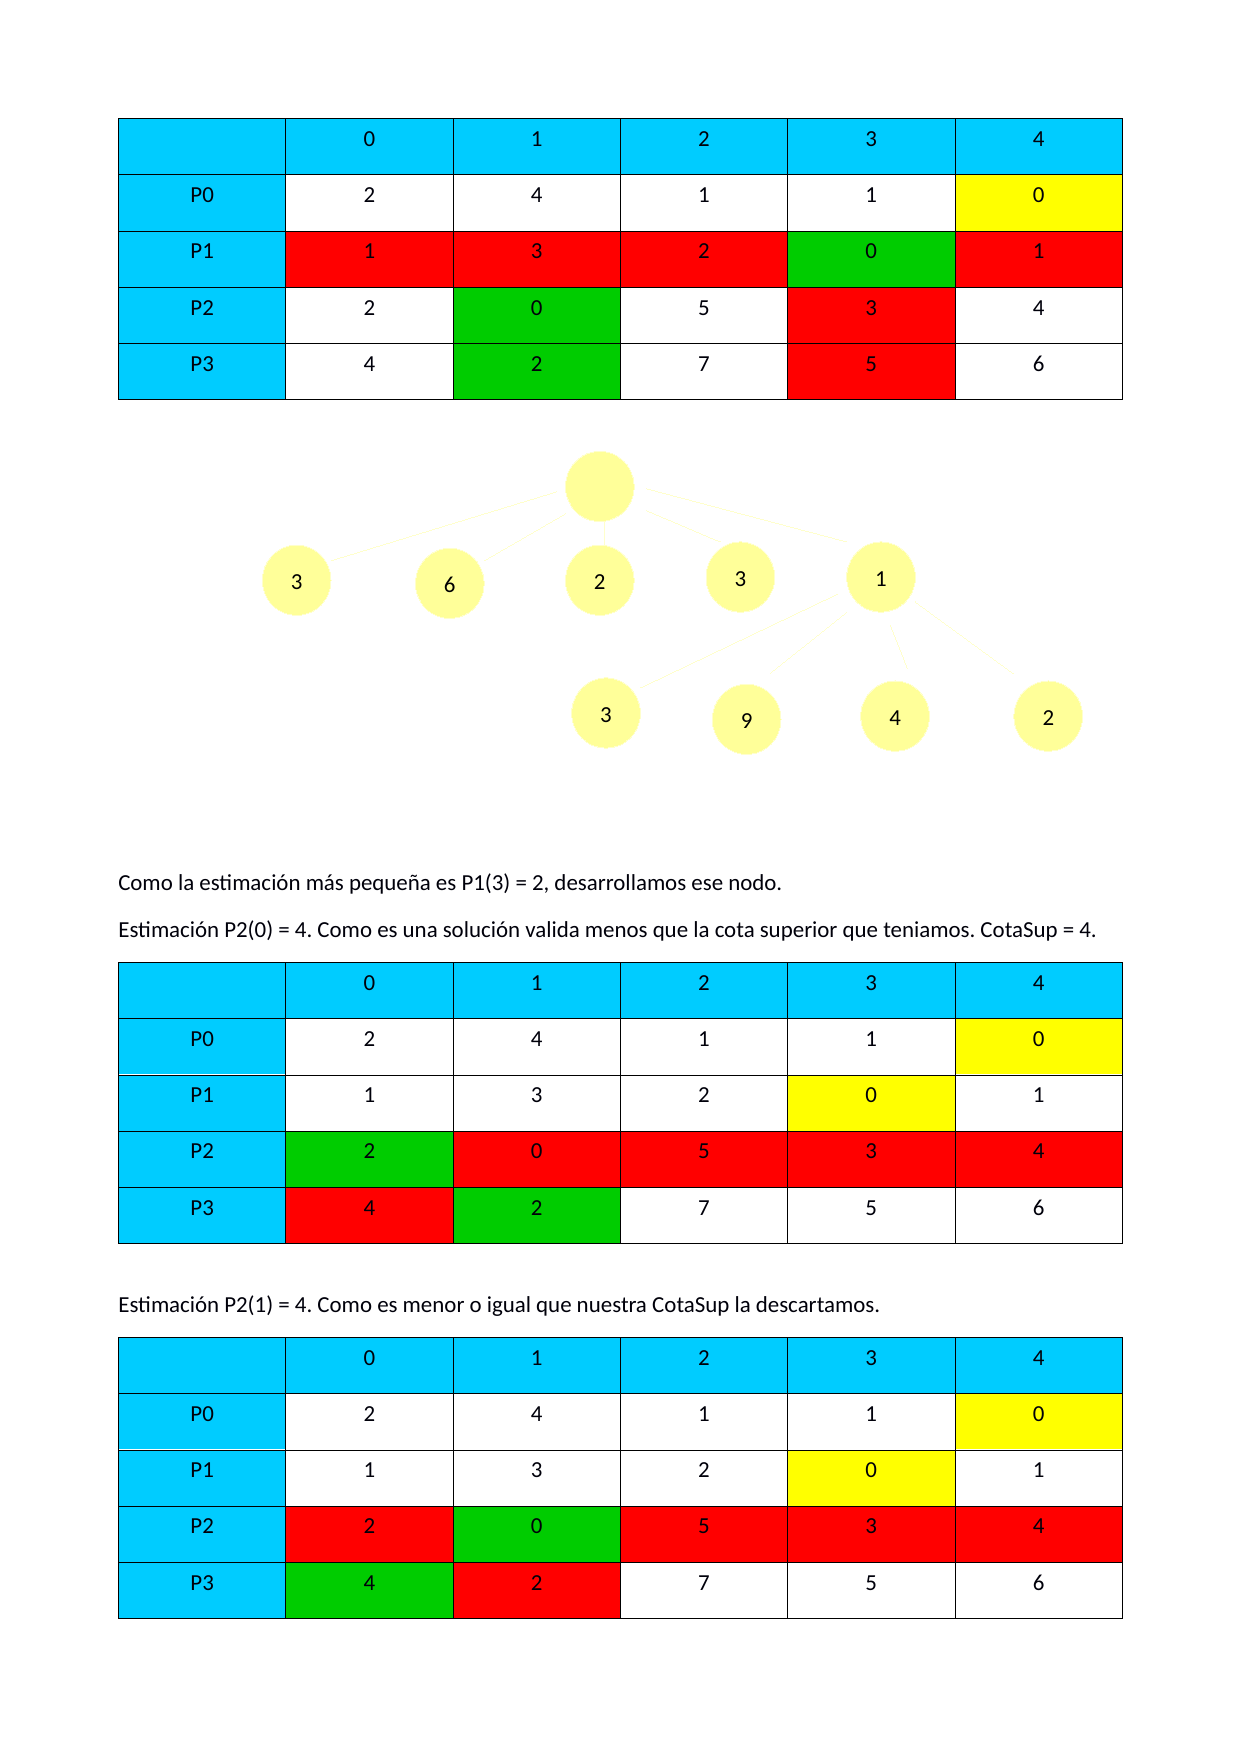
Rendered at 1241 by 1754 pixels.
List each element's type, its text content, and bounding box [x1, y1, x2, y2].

table_cell 1 [621, 1394, 787, 1449]
text Estimación P2(1) = 4. Como es menor o igual que nuestra CotaSup la descartamos. [118, 1290, 1122, 1318]
table_cell 3 [454, 1451, 620, 1506]
table_cell P0 [119, 1019, 285, 1074]
table_header 0 [286, 963, 453, 1018]
table_cell P3 [119, 1563, 285, 1618]
table_header 0 [286, 1338, 453, 1393]
table_cell 1 [621, 1019, 787, 1074]
table_cell 0 [956, 1394, 1122, 1449]
table_cell 1 [286, 1451, 453, 1506]
table_header 2 [621, 119, 787, 174]
table_header 2 [621, 1338, 787, 1393]
table_cell 1 [788, 175, 955, 231]
table_cell 1 [956, 1451, 1122, 1506]
table_cell 2 [286, 1019, 453, 1074]
table_header 3 [788, 1338, 955, 1393]
table_cell 4 [956, 1132, 1122, 1187]
table_cell 0 [956, 1019, 1122, 1074]
table_cell 1 [788, 1019, 955, 1074]
table_cell 6 [956, 344, 1122, 399]
table_cell 5 [621, 1507, 787, 1562]
table_cell 1 [956, 232, 1122, 287]
table_cell P1 [119, 1076, 285, 1131]
table_header 0 [286, 119, 453, 174]
table_cell 2 [454, 1188, 620, 1243]
table_cell 0 [788, 1451, 955, 1506]
table_header [119, 1338, 285, 1393]
table_header 4 [956, 1338, 1122, 1393]
table_header 3 [788, 119, 955, 174]
table_cell 1 [286, 1076, 453, 1131]
table_header [119, 119, 285, 174]
table_cell 2 [286, 175, 453, 231]
table_cell P0 [119, 175, 285, 231]
table_cell P2 [119, 1507, 285, 1562]
table_cell 5 [788, 344, 955, 399]
table_cell 2 [286, 1394, 453, 1449]
table_cell 2 [286, 1507, 453, 1562]
table_cell 4 [956, 1507, 1122, 1562]
table_cell 3 [788, 1132, 955, 1187]
table_cell 2 [286, 288, 453, 343]
table_cell 1 [956, 1076, 1122, 1131]
table_cell P2 [119, 1132, 285, 1187]
table_header 3 [788, 963, 955, 1018]
table_cell 1 [286, 232, 453, 287]
table_cell 5 [621, 288, 787, 343]
table_cell 2 [454, 344, 620, 399]
table_cell 0 [454, 288, 620, 343]
table_cell 0 [956, 175, 1122, 231]
table_header 4 [956, 963, 1122, 1018]
table_cell 3 [788, 288, 955, 343]
table_cell P1 [119, 1451, 285, 1506]
table_cell 2 [454, 1563, 620, 1618]
table_cell 0 [454, 1132, 620, 1187]
table_cell P0 [119, 1394, 285, 1449]
table_cell 0 [788, 232, 955, 287]
table_cell 6 [956, 1188, 1122, 1243]
table_cell 3 [454, 232, 620, 287]
table_header [119, 963, 285, 1018]
table_cell P1 [119, 232, 285, 287]
table_cell 1 [788, 1394, 955, 1449]
table_header 1 [454, 963, 620, 1018]
table_header 1 [454, 119, 620, 174]
table_cell 3 [454, 1076, 620, 1131]
text Como la estimación más pequeña es P1(3) = 2, desarrollamos ese nodo. [118, 868, 1122, 896]
table_cell 3 [788, 1507, 955, 1562]
table_cell 5 [788, 1563, 955, 1618]
table_cell 7 [621, 1563, 787, 1618]
table_header 2 [621, 963, 787, 1018]
table_cell 4 [286, 1188, 453, 1243]
table_cell 6 [956, 1563, 1122, 1618]
table_cell 4 [454, 1394, 620, 1449]
table_cell 0 [788, 1076, 955, 1131]
table_header 4 [956, 119, 1122, 174]
table_cell 5 [788, 1188, 955, 1243]
table_cell 7 [621, 344, 787, 399]
table_cell 2 [621, 1076, 787, 1131]
table_header 1 [454, 1338, 620, 1393]
table_cell 7 [621, 1188, 787, 1243]
table_cell 4 [956, 288, 1122, 343]
table_cell 4 [286, 1563, 453, 1618]
table_cell P3 [119, 1188, 285, 1243]
table_cell 4 [454, 1019, 620, 1074]
table_cell 4 [286, 344, 453, 399]
table_cell P2 [119, 288, 285, 343]
table_cell 1 [621, 175, 787, 231]
table_cell P3 [119, 344, 285, 399]
table_cell 4 [454, 175, 620, 231]
table_cell 2 [621, 1451, 787, 1506]
text Estimación P2(0) = 4. Como es una solución valida menos que la cota superior que teniamos. CotaSup = 4. [118, 915, 1122, 943]
table_cell 2 [621, 232, 787, 287]
table_cell 0 [454, 1507, 620, 1562]
table_cell 5 [621, 1132, 787, 1187]
table_cell 2 [286, 1132, 453, 1187]
